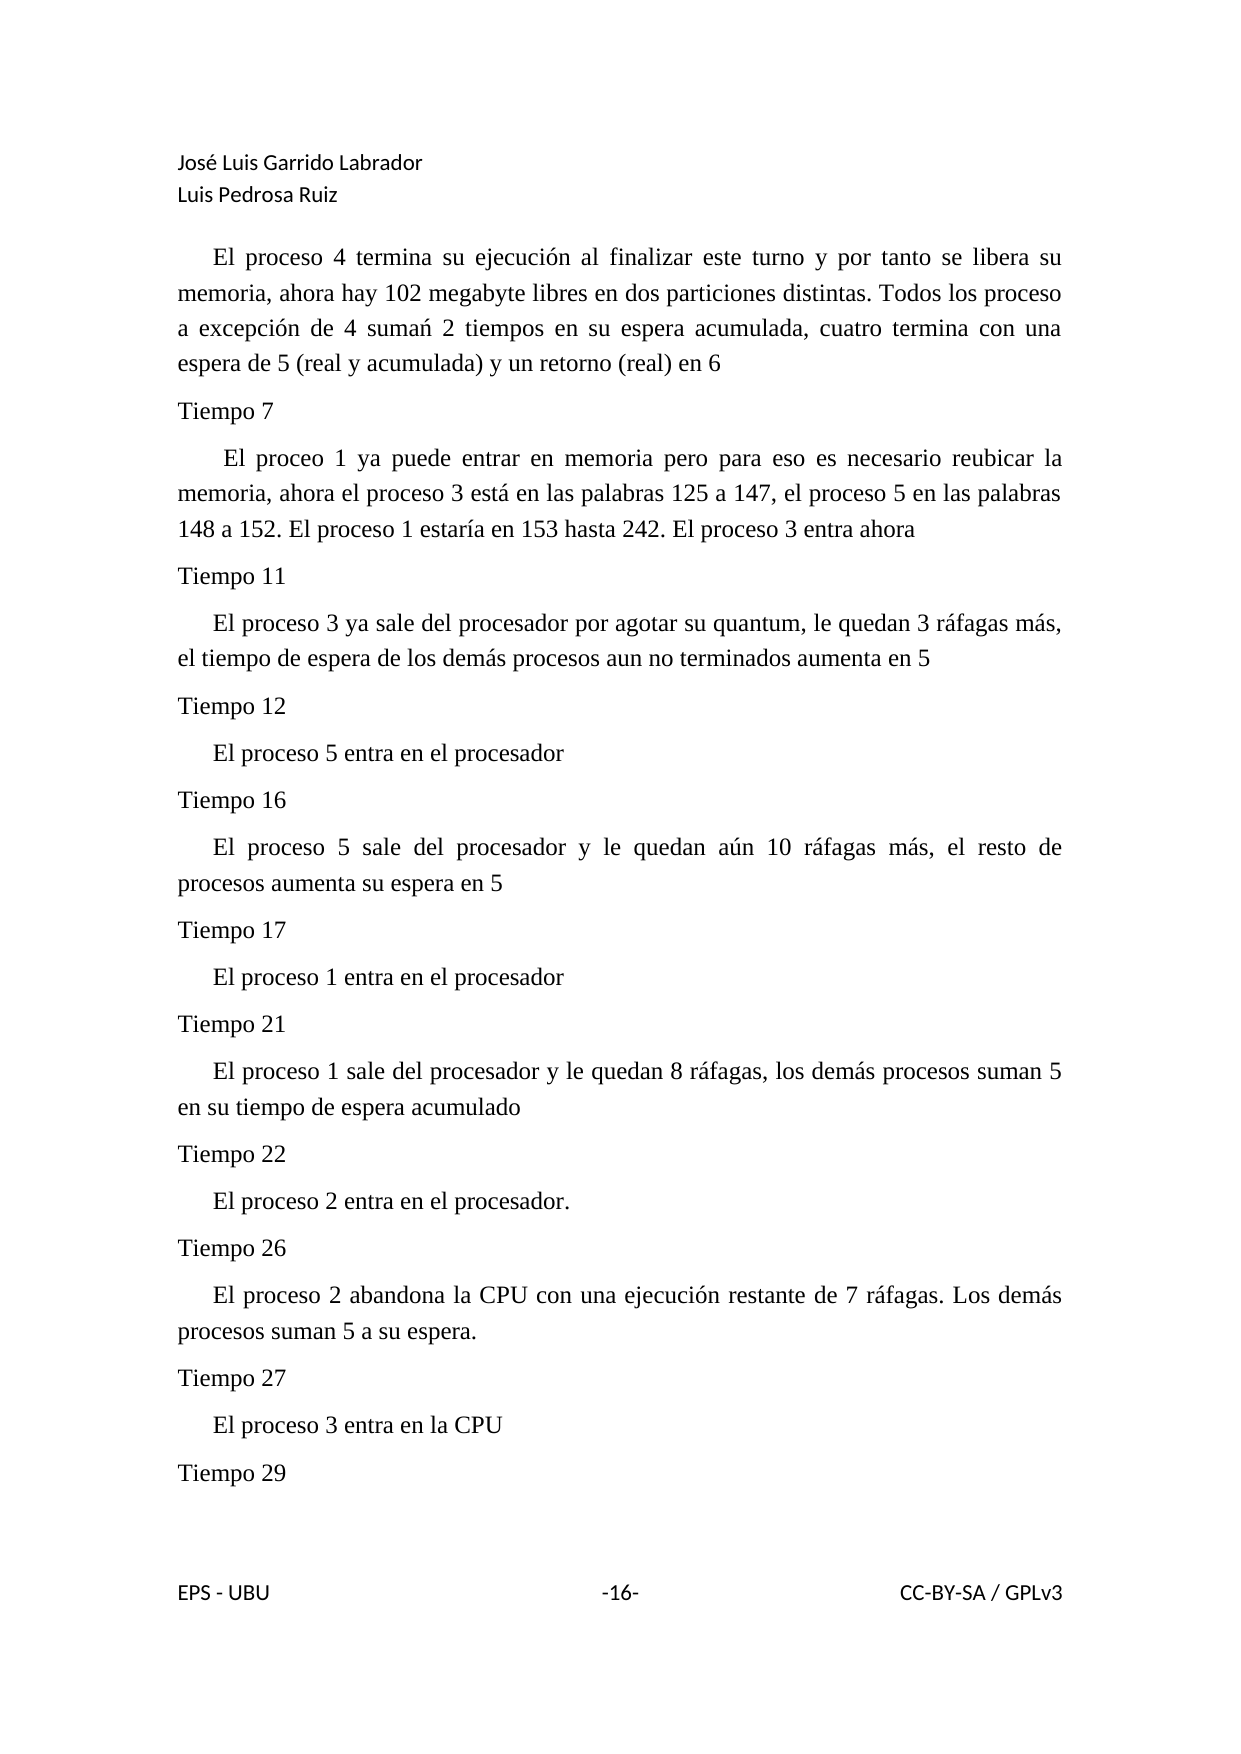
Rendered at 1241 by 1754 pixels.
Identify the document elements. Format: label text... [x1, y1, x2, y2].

text El proceso 5 sale del procesador y le quedan aún 10 ráfagas más, el resto de procesos aumenta su espera en 5 [177, 827, 1063, 898]
text Tiempo 29 [177, 1453, 1063, 1488]
text El proceso 2 entra en el procesador. [177, 1181, 1063, 1217]
text El proceso 2 abandona la CPU con una ejecución restante de 7 ráfagas. Los demás procesos suman 5 a su espera. [177, 1276, 1063, 1346]
text Tiempo 7 [177, 391, 1063, 426]
text El proceso 4 termina su ejecución al finalizar este turno y por tanto se libera su memoria, ahora hay 102 megabyte libres en dos particiones distintas. Todos los proceso a excepción de 4 sumań 2 tiempos en su espera acumulada, cuatro termina con una espera de 5 (real y acumulada) y un retorno (real) en 6 [177, 237, 1063, 379]
text El proceso 1 sale del procesador y le quedan 8 ráfagas, los demás procesos suman 5 en su tiempo de espera acumulado [177, 1051, 1063, 1122]
text El proceso 3 entra en la CPU [177, 1405, 1063, 1441]
text El proceso 1 entra en el procesador [177, 957, 1063, 992]
text Tiempo 21 [177, 1004, 1063, 1040]
text Tiempo 16 [177, 780, 1063, 816]
text Tiempo 26 [177, 1228, 1063, 1264]
text El proceso 3 ya sale del procesador por agotar su quantum, le quedan 3 ráfagas más, el tiempo de espera de los demás procesos aun no terminados aumenta en 5 [177, 603, 1063, 674]
text Tiempo 22 [177, 1134, 1063, 1169]
text Tiempo 27 [177, 1358, 1063, 1394]
text El proceso 5 entra en el procesador [177, 733, 1063, 768]
text Tiempo 12 [177, 686, 1063, 721]
text Tiempo 11 [177, 556, 1063, 591]
text El proceo 1 ya puede entrar en memoria pero para eso es necesario reubicar la memoria, ahora el proceso 3 está en las palabras 125 a 147, el proceso 5 en las palabras 148 a 152. El proceso 1 estaría en 153 hasta 242. El proceso 3 entra ahora [177, 438, 1063, 544]
text Tiempo 17 [177, 910, 1063, 945]
